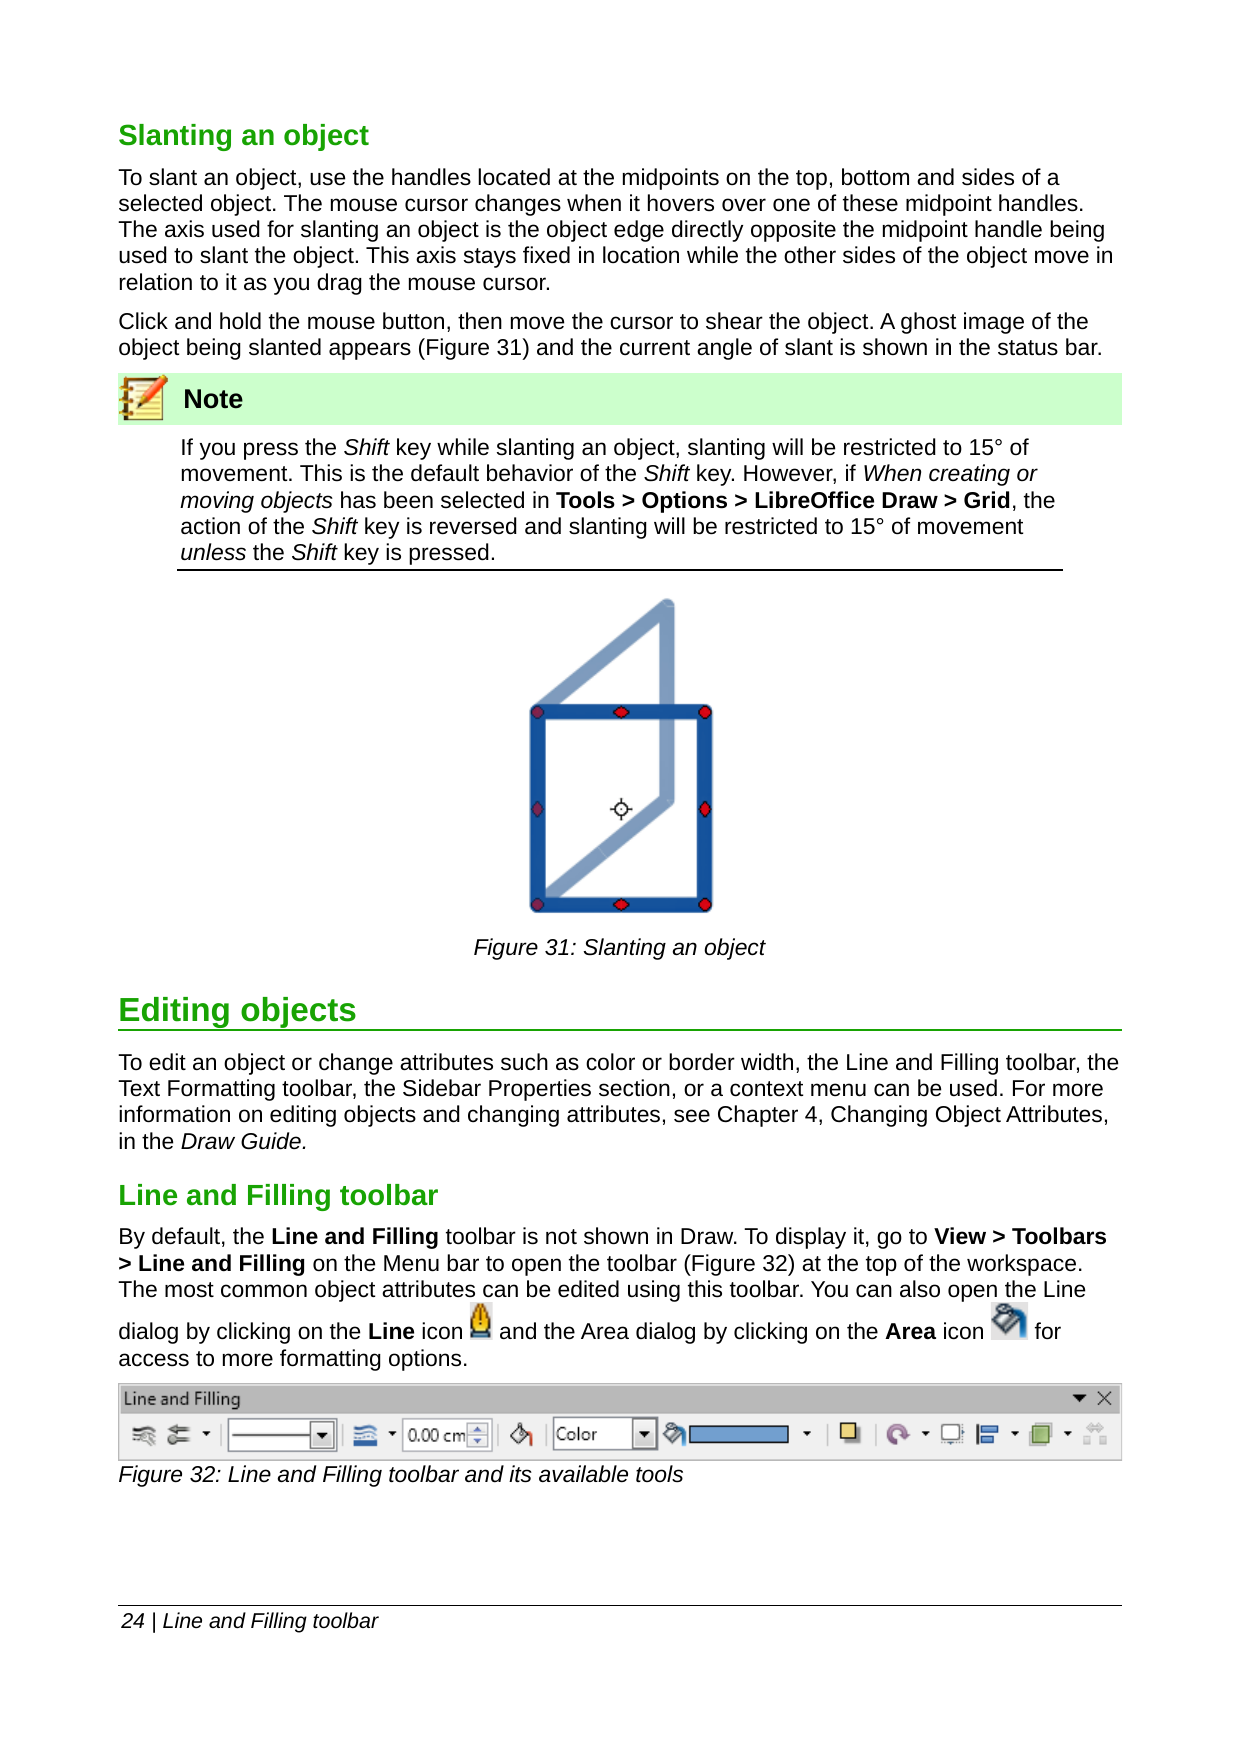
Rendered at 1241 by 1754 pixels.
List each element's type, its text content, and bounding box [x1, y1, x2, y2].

picture [516, 591, 724, 922]
picture [118, 1383, 1123, 1461]
text Figure 31: Slanting an object [458, 934, 782, 960]
subtitle Line and Filling toolbar [118, 1178, 1122, 1211]
subtitle Editing objects [118, 991, 1122, 1029]
picture [469, 1302, 493, 1340]
text To slant an object, use the handles located at the midpoints on the top, bottom and sides of a selected object. The mouse cursor changes when it hovers over one of these midpoint handles. The axis used for slanting an object is the object edge directly opposite the midpoint handle being used to slant the object. This axis stays fixed in location while the other sides of the object move in relation to it as you drag the mouse cursor. [118, 163, 1122, 295]
text By default, the Line and Filling toolbar is not shown in Draw. To display it, go to View > Toolbars > Line and Filling on the Menu bar to open the toolbar (Figure 32) at the top of the workspace. The most common object attributes can be edited using this toolbar. You can also open the Line dialog by clicking on the Line icon and the Area dialog by clicking on the Area icon for access to more formatting options. [118, 1223, 1122, 1371]
picture [990, 1302, 1029, 1340]
text To edit an object or change attributes such as color or border width, the Line and Filling toolbar, the Text Formatting toolbar, the Sidebar Properties section, or a context menu can be used. For more information on editing objects and changing attributes, see Chapter 4, Changing Object Attributes, in the Draw Guide. [118, 1049, 1122, 1154]
text Click and hold the mouse button, then move the cursor to shear the object. A ghost image of the object being slanted appears (Figure 31) and the current angle of slant is shown in the status bar. [118, 308, 1122, 360]
subtitle Slanting an object [118, 118, 1122, 152]
picture [119, 373, 170, 424]
subtitle Note [118, 373, 1122, 425]
text Figure 32: Line and Filling toolbar and its available tools [118, 1461, 1122, 1487]
text If you press the Shift key while slanting an object, slanting will be restricted to 15° of movement. This is the default behavior of the Shift key. However, if When creating or moving objects has been selected in Tools > Options > LibreOffice Draw > Grid, the action of the Shift key is reversed and slanting will be restricted to 15° of movement unless the Shift key is pressed. [177, 431, 1063, 569]
